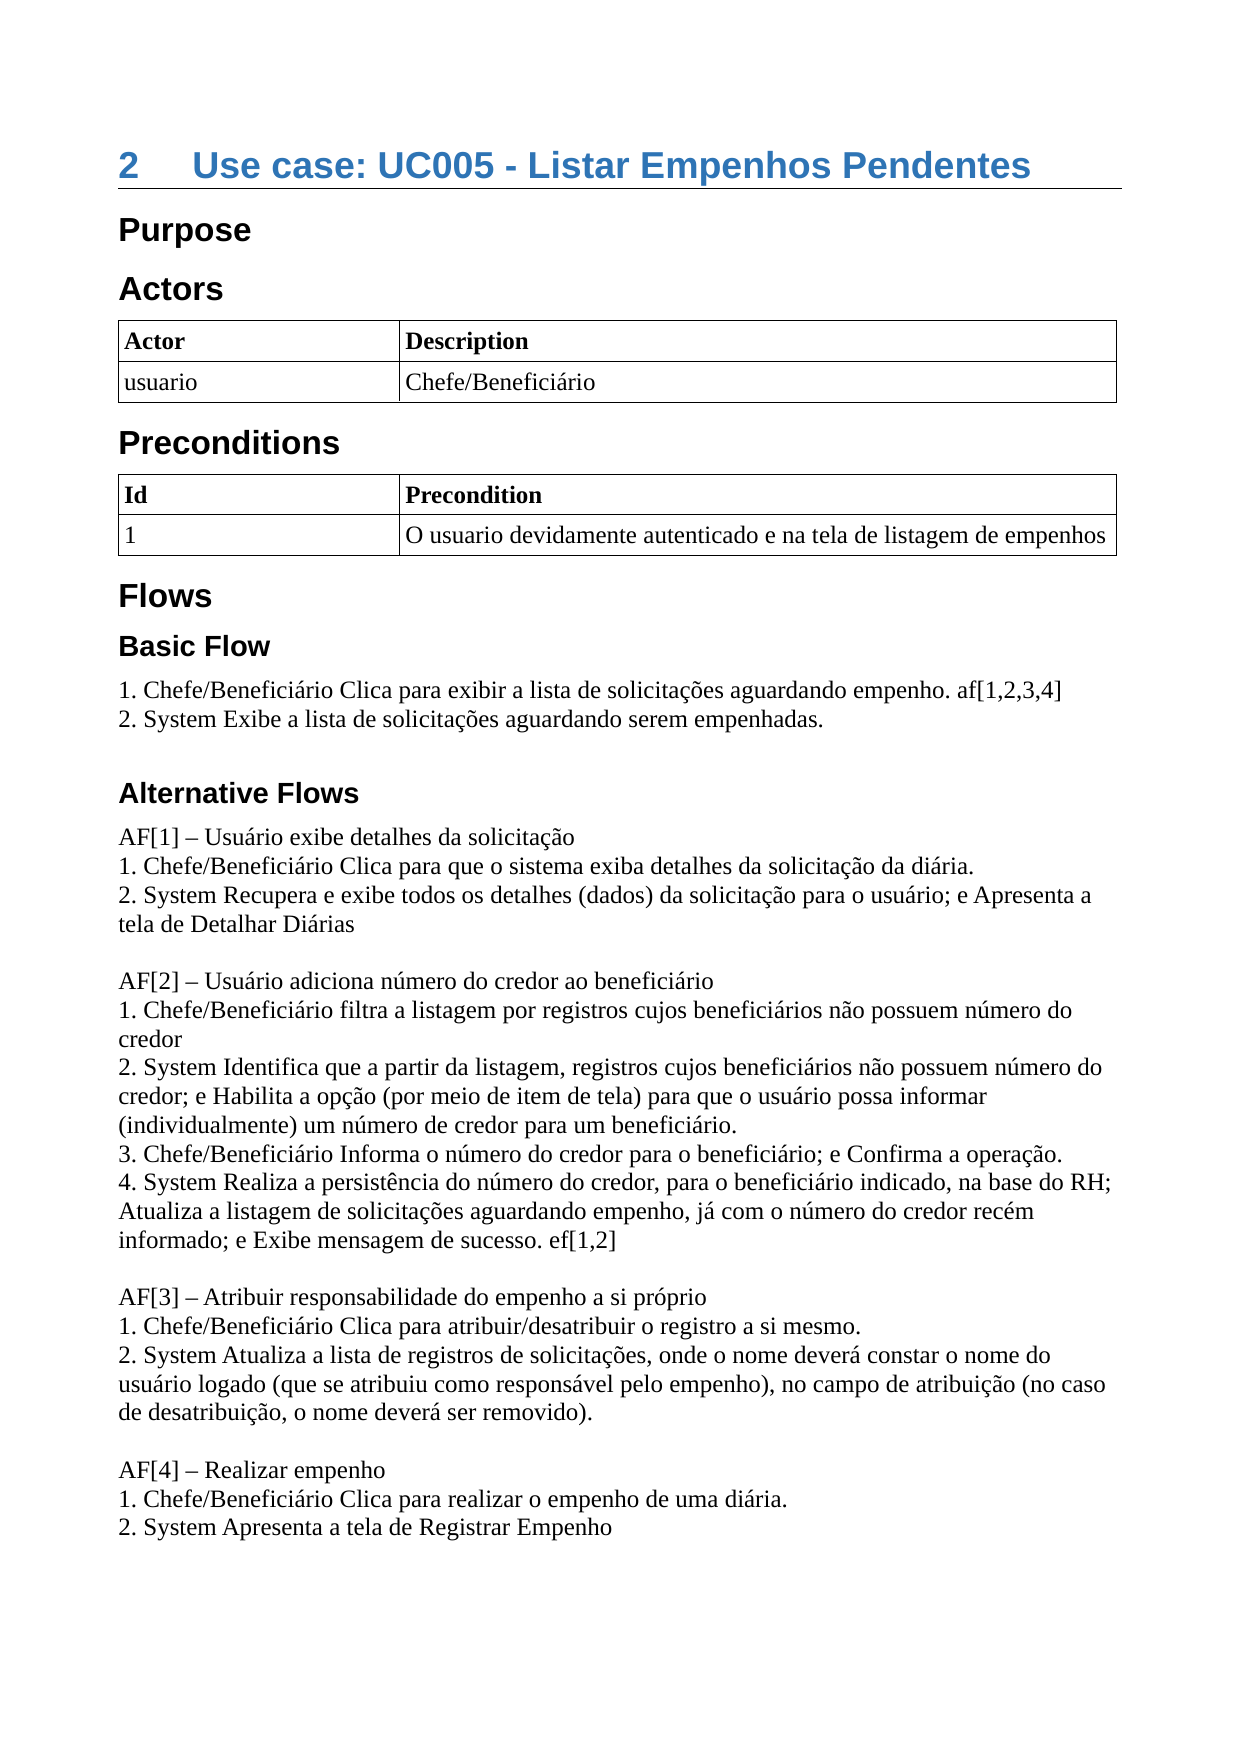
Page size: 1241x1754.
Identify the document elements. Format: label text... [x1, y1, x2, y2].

subtitle Purpose [118, 210, 1122, 248]
text 1. Chefe/Beneficiário filtra a listagem por registros cujos beneficiários não possuem número do credor [118, 995, 1122, 1052]
table_header Id [119, 475, 399, 514]
table_header Description [400, 321, 1116, 361]
text 2. System Exibe a lista de solicitações aguardando serem empenhadas. [118, 704, 1122, 733]
text AF[1] – Usuário exibe detalhes da solicitação [118, 822, 1122, 851]
text 2. System Atualiza a lista de registros de solicitações, onde o nome deverá constar o nome do usuário logado (que se atribuiu como responsável pelo empenho), no campo de atribuição (no caso de desatribuição, o nome deverá ser removido). [118, 1340, 1122, 1426]
table_header Precondition [400, 475, 1116, 514]
text 2. System Identifica que a partir da listagem, registros cujos beneficiários não possuem número do credor; e Habilita a opção (por meio de item de tela) para que o usuário possa informar (individualmente) um número de credor para um beneficiário. [118, 1052, 1122, 1139]
table_header Actor [119, 321, 399, 361]
text 2. System Recupera e exibe todos os detalhes (dados) da solicitação para o usuário; e Apresenta a tela de Detalhar Diárias [118, 880, 1122, 937]
text 1. Chefe/Beneficiário Clica para atribuir/desatribuir o registro a si mesmo. [118, 1311, 1122, 1340]
subtitle Preconditions [118, 423, 1122, 461]
text 4. System Realiza a persistência do número do credor, para o beneficiário indicado, na base do RH; Atualiza a listagem de solicitações aguardando empenho, já com o número do credor recém informado; e Exibe mensagem de sucesso. ef[1,2] [118, 1167, 1122, 1254]
table_cell O usuario devidamente autenticado e na tela de listagem de empenhos [400, 515, 1116, 555]
text AF[3] – Atribuir responsabilidade do empenho a si próprio [118, 1282, 1122, 1311]
table_cell Chefe/Beneficiário [400, 362, 1116, 401]
text 1. Chefe/Beneficiário Clica para realizar o empenho de uma diária. [118, 1484, 1122, 1512]
table_cell 1 [119, 515, 399, 555]
subtitle Flows [118, 576, 1122, 615]
text AF[2] – Usuário adiciona número do credor ao beneficiário [118, 966, 1122, 995]
table_cell usuario [119, 362, 399, 401]
subtitle Use case: UC005 - Listar Empenhos Pendentes [118, 143, 1122, 188]
subtitle Actors [118, 269, 1122, 307]
text AF[4] – Realizar empenho [118, 1455, 1122, 1484]
text 3. Chefe/Beneficiário Informa o número do credor para o beneficiário; e Confirma a operação. [118, 1139, 1122, 1167]
text 2. System Apresenta a tela de Registrar Empenho [118, 1512, 1122, 1541]
text 1. Chefe/Beneficiário Clica para que o sistema exiba detalhes da solicitação da diária. [118, 851, 1122, 880]
subtitle Basic Flow [118, 629, 1122, 663]
subtitle Alternative Flows [118, 776, 1122, 810]
text 1. Chefe/Beneficiário Clica para exibir a lista de solicitações aguardando empenho. af[1,2,3,4] [118, 676, 1122, 704]
